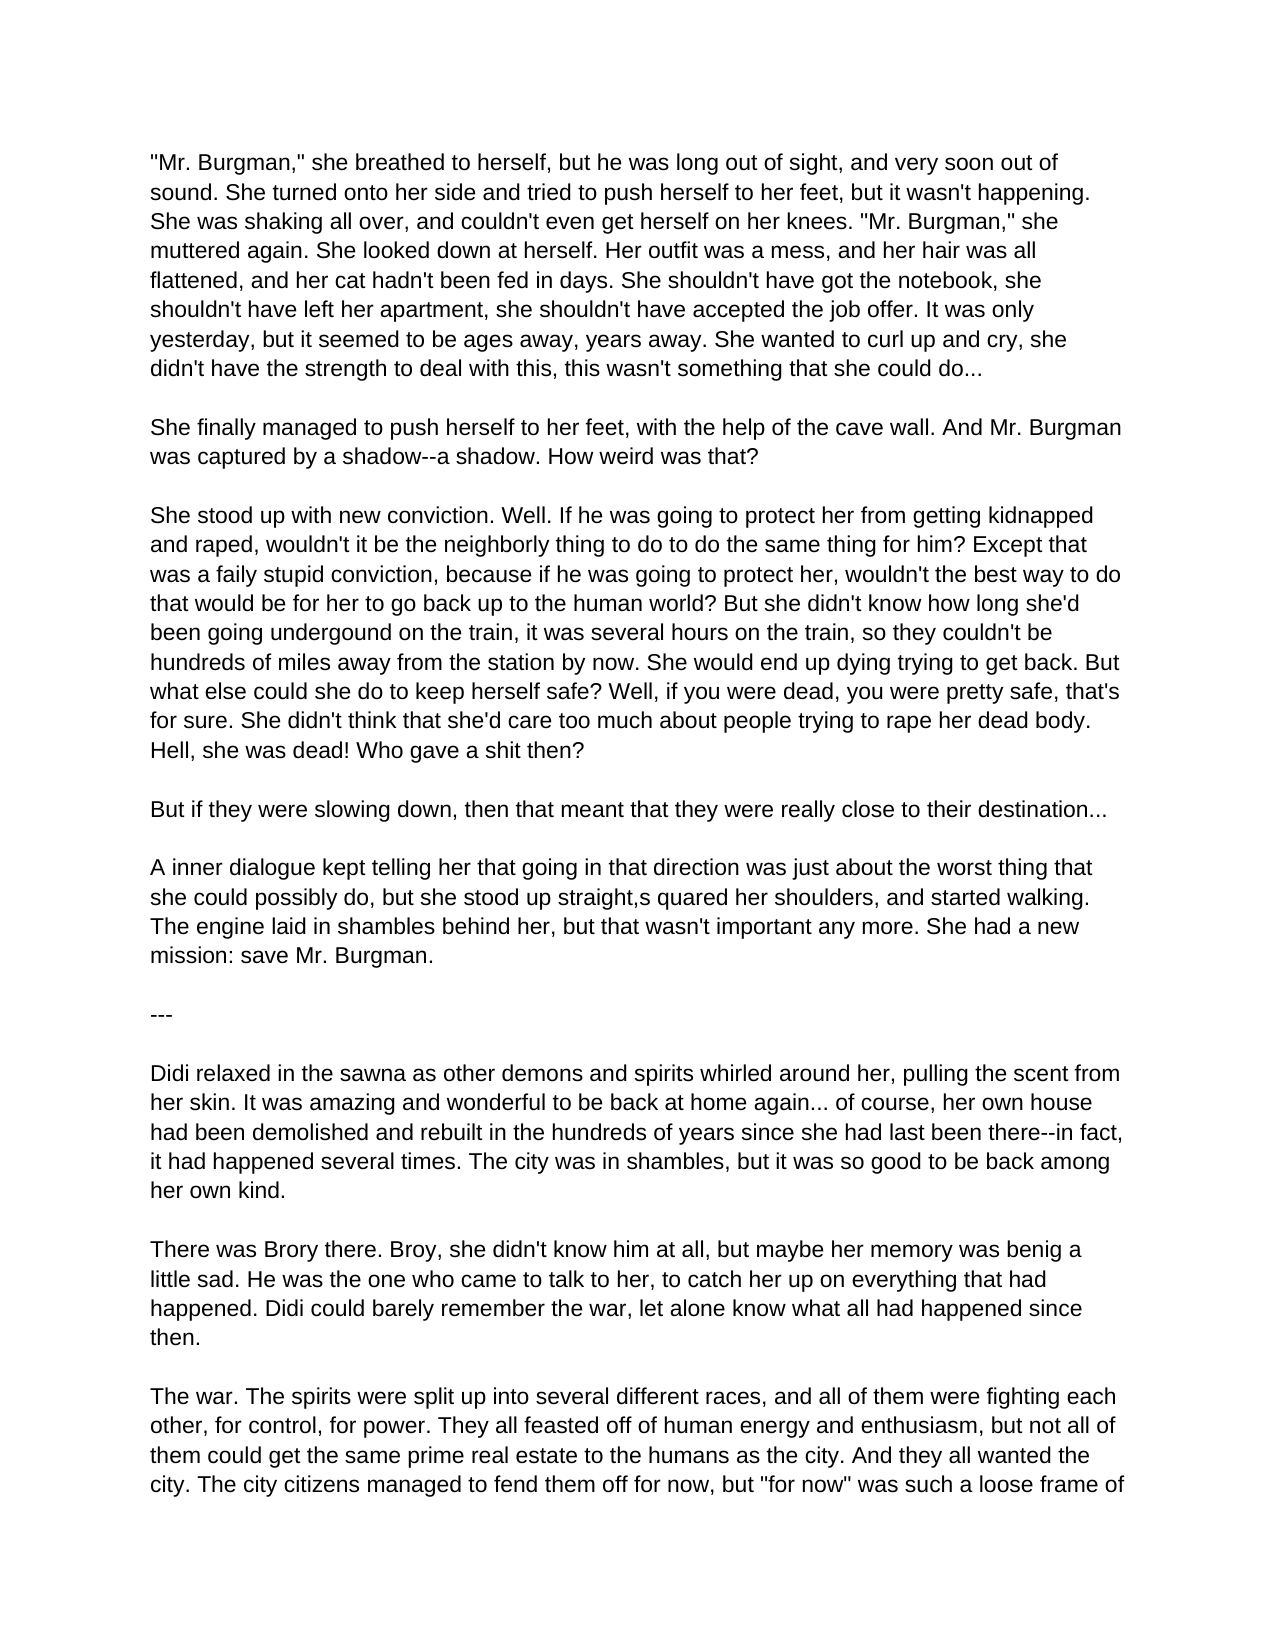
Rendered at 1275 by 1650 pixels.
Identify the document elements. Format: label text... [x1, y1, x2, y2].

text "Mr. Burgman," she breathed to herself, but he was long out of sight, and very soon out of sound. She turned onto her side and tried to push herself to her feet, but it wasn't happening. She was shaking all over, and couldn't even get herself on her knees. "Mr. Burgman," she muttered again. She looked down at herself. Her outfit was a mess, and her hair was all flattened, and her cat hadn't been fed in days. She shouldn't have got the notebook, she shouldn't have left her apartment, she shouldn't have accepted the job offer. It was only yesterday, but it seemed to be ages away, years away. She wanted to curl up and cry, she didn't have the strength to deal with this, this wasn't something that she could do... [150, 150, 1125, 381]
text --- [150, 1002, 1125, 1027]
text There was Brory there. Broy, she didn't know him at all, but maybe her memory was benig a little sad. He was the one who came to talk to her, to catch her up on everything that had happened. Didi could barely remember the war, let alone know what all had happened since then. [150, 1237, 1125, 1351]
text But if they were slowing down, then that meant that they were really close to their destination... [150, 796, 1125, 822]
text She finally managed to push herself to her feet, with the help of the cave wall. And Mr. Burgman was captured by a shadow--a shadow. How weird was that? [150, 414, 1125, 469]
text Didi relaxed in the sawna as other demons and spirits whirled around her, pulling the scent from her skin. It was amazing and wonderful to be back at home again... of course, her own house had been demolished and rebuilt in the hundreds of years since she had last been there--in fact, it had happened several times. The city was in shambles, but it was so good to be back among her own kind. [150, 1061, 1125, 1204]
text The war. The spirits were split up into several different races, and all of them were fighting each other, for control, for power. They all feasted off of human energy and enthusiasm, but not all of them could get the same prime real estate to the humans as the city. And they all wanted the city. The city citizens managed to fend them off for now, but "for now" was such a loose frame of [150, 1384, 1125, 1497]
text She stood up with new conviction. Well. If he was going to protect her from getting kidnapped and raped, wouldn't it be the neighborly thing to do to do the same thing for him? Except that was a faily stupid conviction, because if he was going to protect her, wouldn't the best way to do that would be for her to go back up to the human world? But she didn't know how long she'd been going undergound on the train, it was several hours on the train, so they couldn't be hundreds of miles away from the station by now. She would end up dying trying to get back. But what else could she do to keep herself safe? Well, if you were dead, you were pretty safe, that's for sure. She didn't think that she'd care too much about people trying to rape her dead body. Hell, she was dead! Who gave a shit then? [150, 502, 1125, 763]
text A inner dialogue kept telling her that going in that direction was just about the worst thing that she could possibly do, but she stood up straight,s quared her shoulders, and started walking. The engine laid in shambles behind her, but that wasn't important any more. She had a new mission: save Mr. Burgman. [150, 855, 1125, 969]
